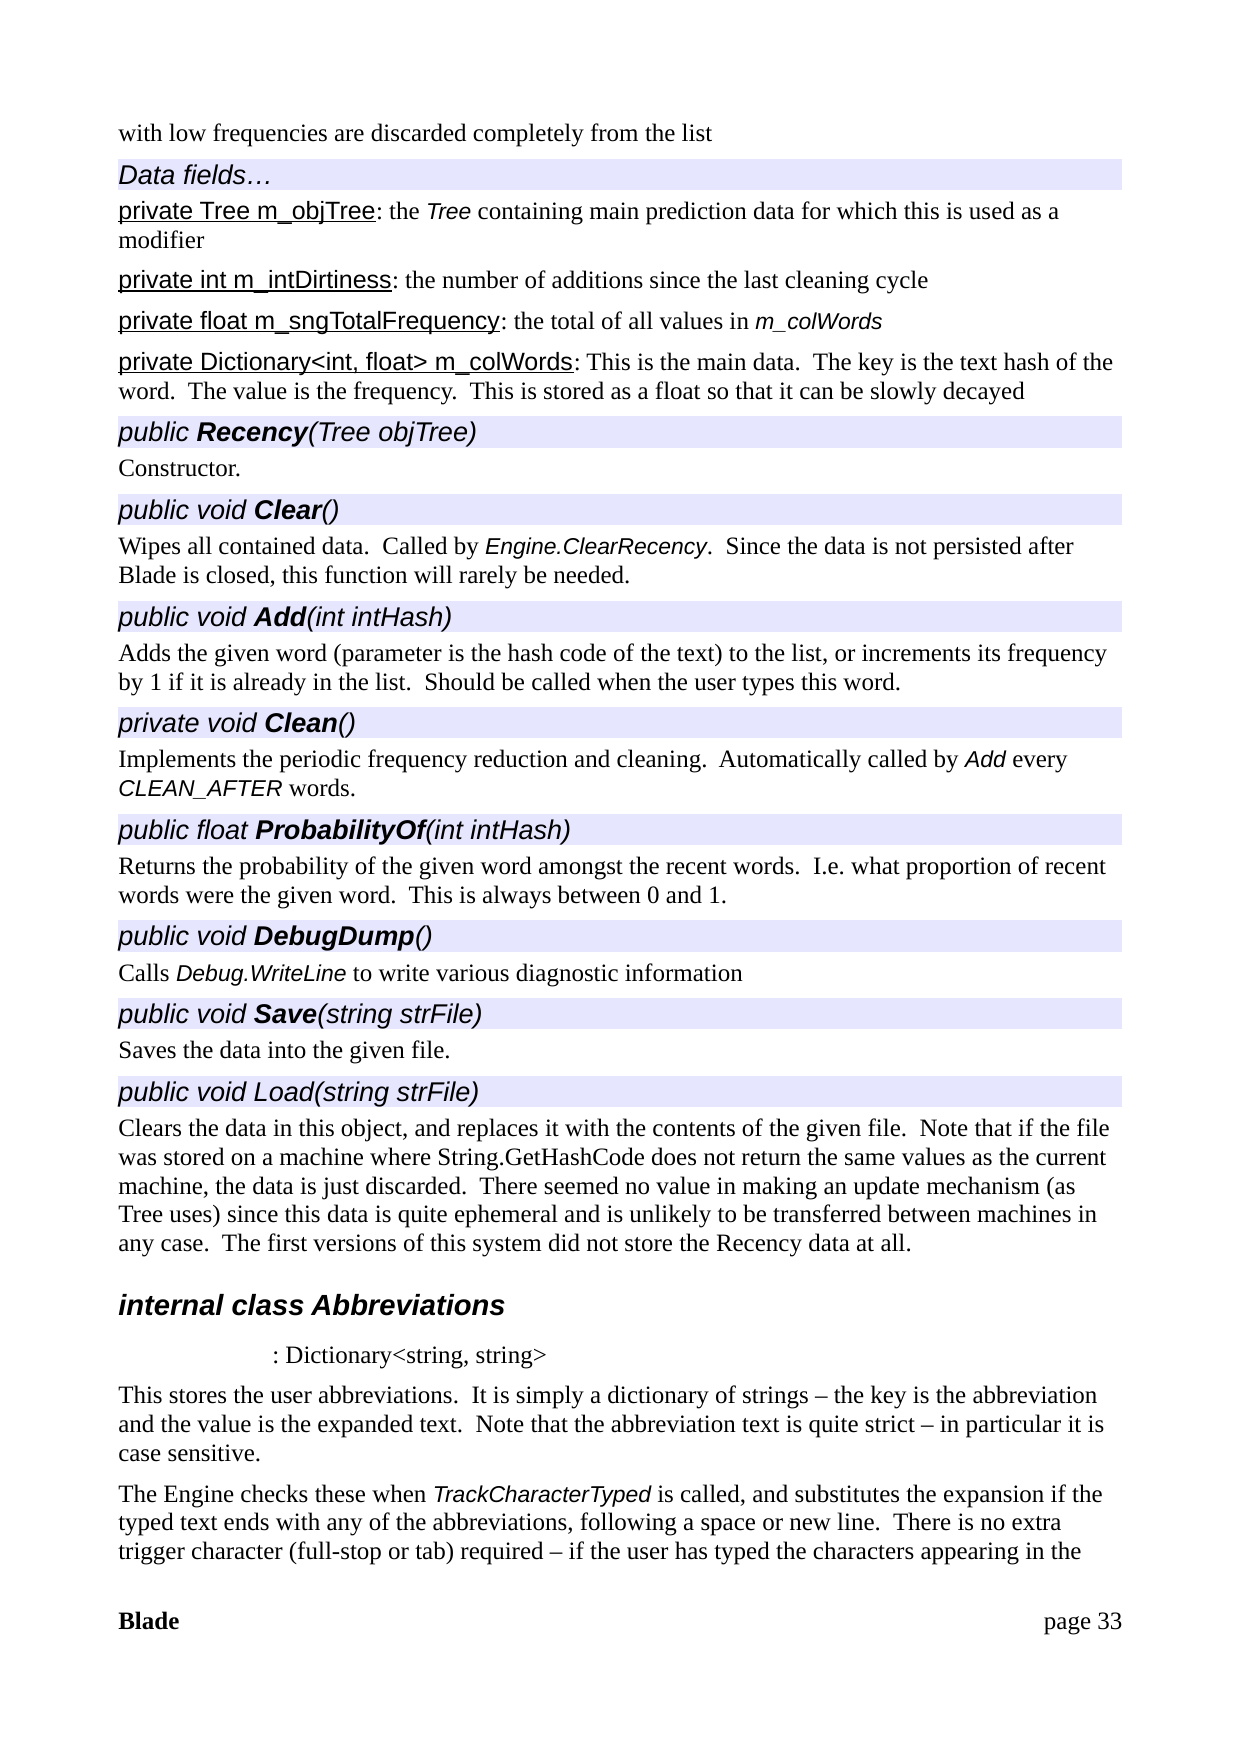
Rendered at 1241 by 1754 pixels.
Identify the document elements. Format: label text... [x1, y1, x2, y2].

text with low frequencies are discarded completely from the list [118, 118, 1122, 147]
text public void DebugDump() [118, 920, 1122, 952]
text Constructor. [118, 453, 1122, 482]
text public void Load(string strFile) [118, 1076, 1122, 1107]
text public void Add(int intHash) [118, 601, 1122, 632]
text public float ProbabilityOf(int intHash) [118, 814, 1122, 845]
text Clears the data in this object, and replaces it with the contents of the given file. Note that if the file was stored on a machine where String.GetHashCode does not return the same values as the current machine, the data is just discarded. There seemed no value in making an update mechanism (as Tree uses) since this data is quite ephemeral and is unlikely to be transferred between machines in any case. The first versions of this system did not store the Recency data at all. [118, 1113, 1122, 1257]
text private Tree m_objTree: the Tree containing main prediction data for which this is used as a modifier [118, 196, 1122, 253]
text Data fields… [118, 159, 1122, 190]
text Returns the probability of the given word amongst the recent words. I.e. what proportion of recent words were the given word. This is always between 0 and 1. [118, 851, 1122, 908]
text private float m_sngTotalFrequency: the total of all values in m_colWords [118, 306, 1122, 335]
subtitle internal class Abbreviations [118, 1288, 1122, 1321]
text : Dictionary<string, string> [118, 1340, 1122, 1369]
text private int m_intDirtiness: the number of additions since the last cleaning cycle [118, 265, 1122, 294]
text Implements the periodic frequency reduction and cleaning. Automatically called by Add every CLEAN_AFTER words. [118, 744, 1122, 802]
text public Recency(Tree objTree) [118, 416, 1122, 448]
text private Dictionary<int, float> m_colWords: This is the main data. The key is the text hash of the word. The value is the frequency. This is stored as a float so that it can be slowly decayed [118, 347, 1122, 404]
text public void Save(string strFile) [118, 998, 1122, 1029]
text Adds the given word (parameter is the hash code of the text) to the list, or increments its frequency by 1 if it is already in the list. Should be called when the user types this word. [118, 638, 1122, 695]
text Wipes all contained data. Called by Engine.ClearRecency. Since the data is not persisted after Blade is closed, this function will rarely be needed. [118, 531, 1122, 589]
text This stores the user abbreviations. It is simply a dictionary of strings – the key is the abbreviation and the value is the expanded text. Note that the abbreviation text is quite strict – in particular it is case sensitive. [118, 1381, 1122, 1467]
text private void Clean() [118, 707, 1122, 738]
text Saves the data into the given file. [118, 1035, 1122, 1064]
text public void Clear() [118, 494, 1122, 525]
text Calls Debug.WriteLine to write various diagnostic information [118, 958, 1122, 986]
text The Engine checks these when TrackCharacterTyped is called, and substitutes the expansion if the typed text ends with any of the abbreviations, following a space or new line. There is no extra trigger character (full-stop or tab) required – if the user has typed the characters appearing in the [118, 1479, 1122, 1565]
